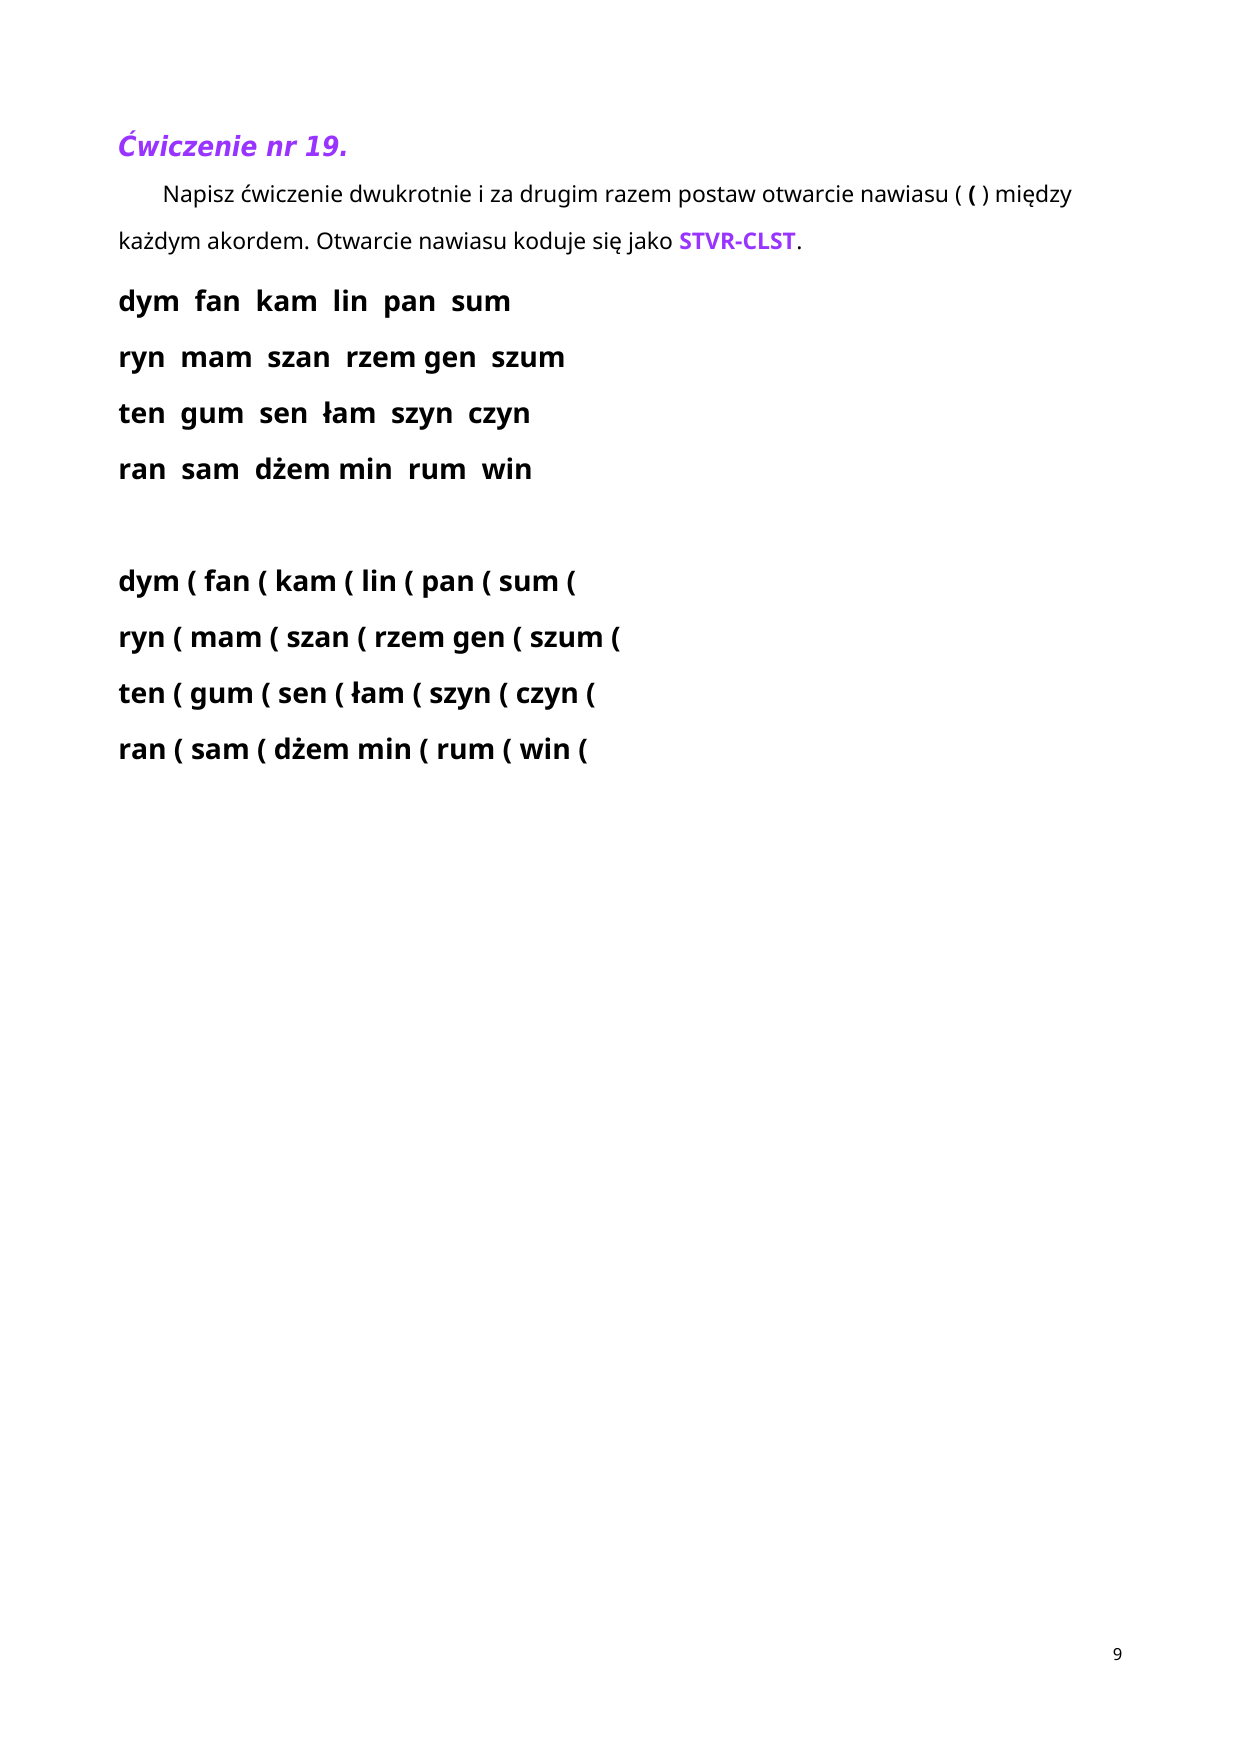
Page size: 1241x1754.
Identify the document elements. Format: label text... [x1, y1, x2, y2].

text ryn ( mam ( szan ( rzem gen ( szum ( [118, 617, 1122, 656]
text ran ( sam ( dżem min ( rum ( win ( [118, 729, 1122, 768]
subtitle Ćwiczenie nr 19. [118, 131, 1122, 163]
text ryn mam szan rzem gen szum [118, 337, 1122, 375]
text ten ( gum ( sen ( łam ( szyn ( czyn ( [118, 673, 1122, 712]
text dym fan kam lin pan sum [118, 281, 1122, 319]
text dym ( fan ( kam ( lin ( pan ( sum ( [118, 561, 1122, 599]
text ten gum sen łam szyn czyn [118, 393, 1122, 431]
text ran sam dżem min rum win [118, 449, 1122, 487]
text Napisz ćwiczenie dwukrotnie i za drugim razem postaw otwarcie nawiasu ( ( ) między każdym akordem. Otwarcie nawiasu koduje się jako STVR-CLST. [118, 178, 1122, 256]
